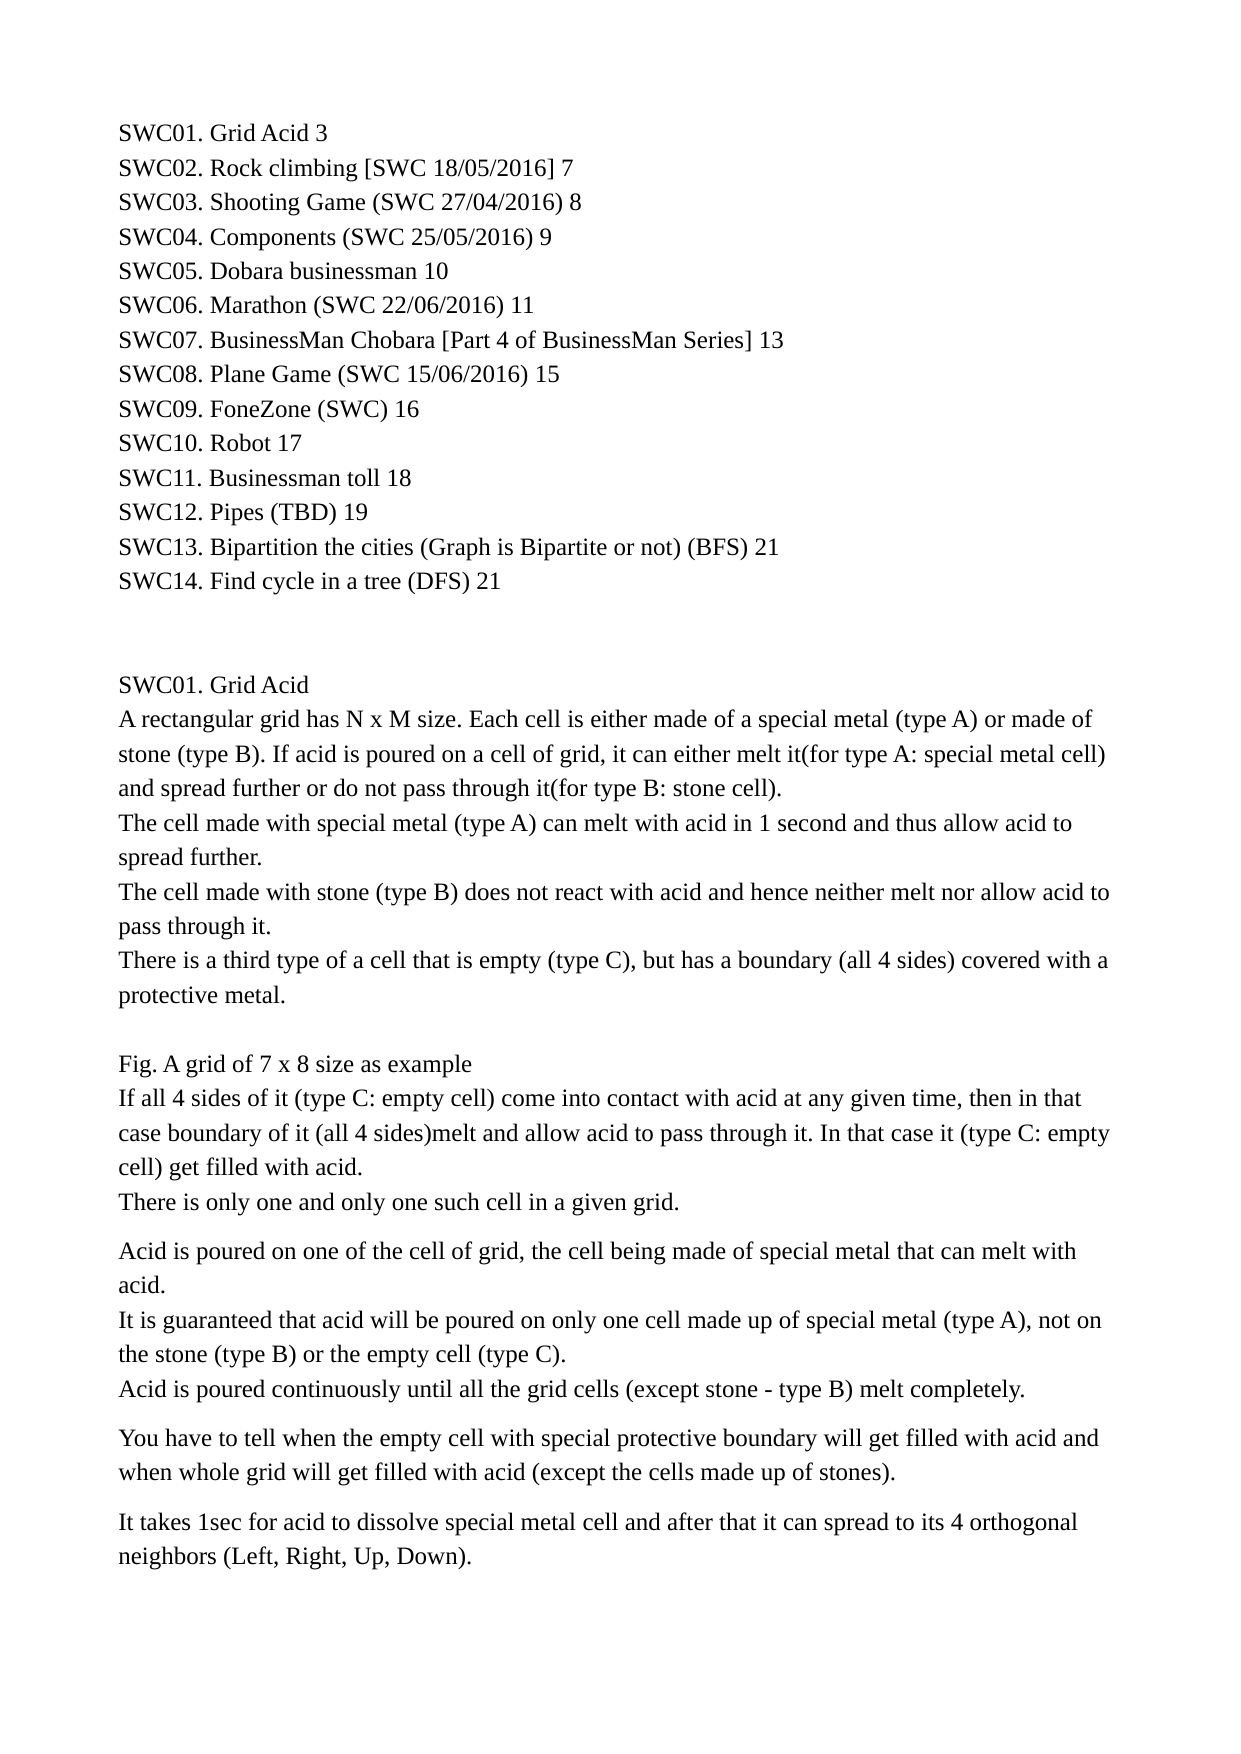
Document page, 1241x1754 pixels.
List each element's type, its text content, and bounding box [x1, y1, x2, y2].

text It takes 1sec for acid to dissolve special metal cell and after that it can spread to its 4 orthogonal neighbors (Left, Right, Up, Down). [118, 1507, 1122, 1570]
text SWC01. Grid Acid 3 SWC02. Rock climbing [SWC 18/05/2016] 7 SWC03. Shooting Game (SWC 27/04/2016) 8 SWC04. Components (SWC 25/05/2016) 9 SWC05. Dobara businessman 10 SWC06. Marathon (SWC 22/06/2016) 11 SWC07. BusinessMan Chobara [Part 4 of BusinessMan Series] 13 SWC08. Plane Game (SWC 15/06/2016) 15 SWC09. FoneZone (SWC) 16 SWC10. Robot 17 SWC11. Businessman toll 18 SWC12. Pipes (TBD) 19 SWC13. Bipartition the cities (Graph is Bipartite or not) (BFS) 21 SWC14. Find cycle in a tree (DFS) 21 SWC01. Grid Acid A rectangular grid has N x M size. Each cell is either made of a special metal (type A) or made of stone (type B). If acid is poured on a cell of grid, it can either melt it(for type A: special metal cell) and spread further or do not pass through it(for type B: stone cell). The cell made with special metal (type A) can melt with acid in 1 second and thus allow acid to spread further. The cell made with stone (type B) does not react with acid and hence neither melt nor allow acid to pass through it. There is a third type of a cell that is empty (type C), but has a boundary (all 4 sides) covered with a protective metal. Fig. A grid of 7 x 8 size as example If all 4 sides of it (type C: empty cell) come into contact with acid at any given time, then in that case boundary of it (all 4 sides)melt and allow acid to pass through it. In that case it (type C: empty cell) get filled with acid. There is only one and only one such cell in a given grid. [118, 118, 1122, 1216]
text Acid is poured on one of the cell of grid, the cell being made of special metal that can melt with acid. It is guaranteed that acid will be poured on only one cell made up of special metal (type A), not on the stone (type B) or the empty cell (type C). Acid is poured continuously until all the grid cells (except stone - type B) melt completely. [118, 1236, 1122, 1403]
text You have to tell when the empty cell with special protective boundary will get filled with acid and when whole grid will get filled with acid (except the cells made up of stones). [118, 1423, 1122, 1486]
